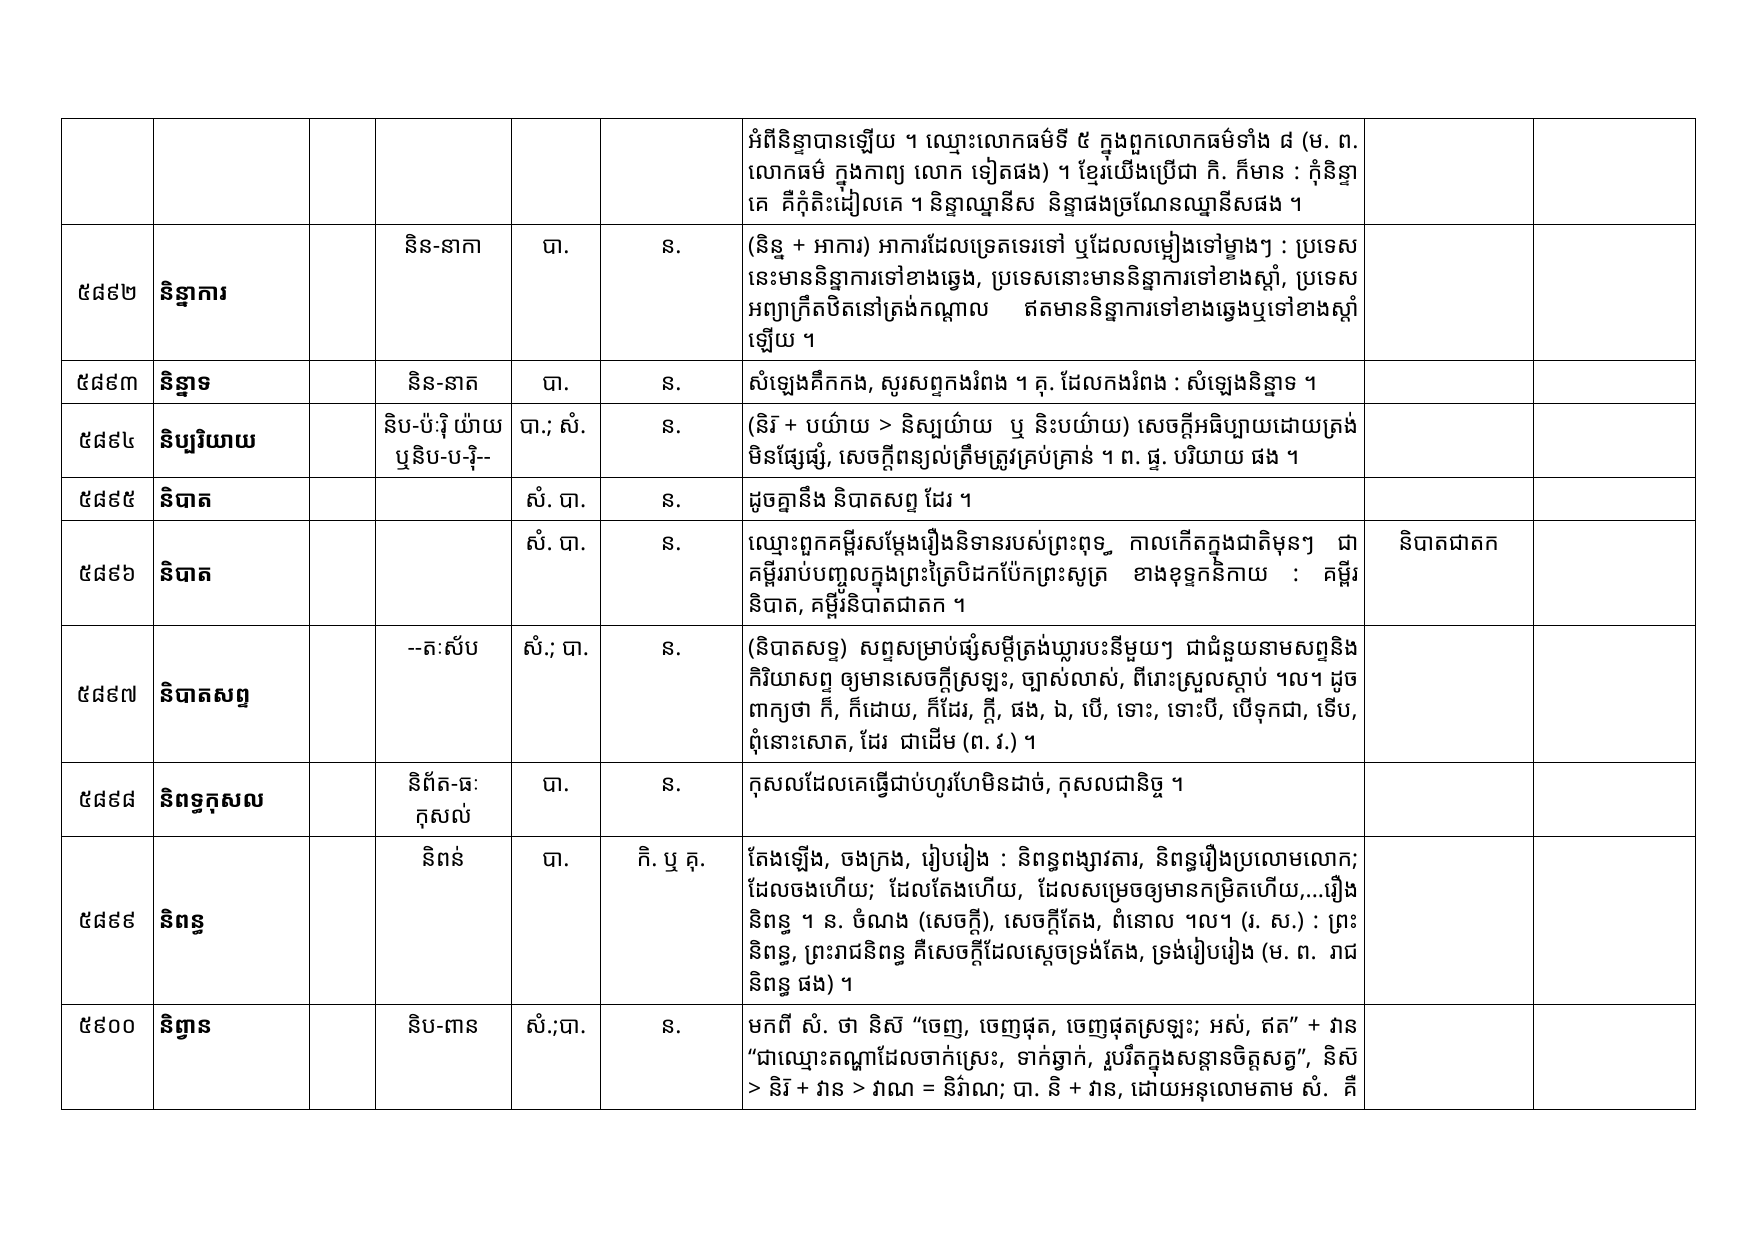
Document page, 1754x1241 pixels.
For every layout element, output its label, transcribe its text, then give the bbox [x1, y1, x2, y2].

table_cell សំ.;បា. [512, 1005, 600, 1109]
table_cell បា. [512, 763, 600, 836]
table_cell [376, 478, 511, 520]
table_cell និព័ត-ធៈ កុសល់ [376, 763, 511, 836]
table_cell [310, 225, 375, 360]
table_cell ៥៨៩៩ [62, 837, 153, 1003]
table_cell (និរ៑ + បយ៌ាយ > និស្បយ៌ាយ ឬ និះបយ៌ាយ) សេចក្ដី​អធិប្បាយ​ដោយ​ត្រង់​មិន​ផ្សែផ្សំ, សេចក្ដី​ពន្យល់​ត្រឹមត្រូវ​គ្រប់​គ្រាន់ ។ ព. ផ្ទ. បរិយាយ ផង ។ [743, 404, 1364, 477]
table_cell ៥៨៩៧ [62, 626, 153, 762]
table_cell [601, 119, 742, 223]
table_cell និប-ប៉ៈរ៉ិ យ៉ាយ ឬ​និប-ប-រ៉ិ-- [376, 404, 511, 477]
table_cell [512, 119, 600, 223]
table_cell [1365, 1005, 1533, 1109]
table_cell សំ.; បា. [512, 626, 600, 762]
table_cell មក​ពី សំ. ថា និស៑ “ចេញ, ចេញ​ផុត, ចេញ​ផុត​ស្រឡះ; អស់, ឥត” + វាន “ជា​ឈ្មោះ​តណ្ហា​ដែល​ចាក់​ស្រេះ, ទាក់​ឆ្វាក់, រួបរឹត​ក្នុង​សន្តាន​ចិត្ត​សត្វ”, និស៑ > និរ៑ + វាន > វាណ = និរ៌ាណ; បា. និ + វាន, ដោយ​អនុលោម​តាម សំ. គឺ​ឲ្យ​មាន​សំឡេង​ធ្ងន់​ដូច សំ. ដែរ និ + វាន, វ > ព តម្រួត ព > ព្វ = និព្វាន មាន​អត្ថន័យ​ដូច​ សំ. ដែរ គឺ​ជា​ឈ្មោះ​ធម្មជាត​ឬ​ចិត្ត​ដែល​ចេញ​ផុត​​ស្រឡះ​ចាក វានៈ គឺ​ឥត​មាន​តណ្ហា​ដែល​ចាក់​ស្រេះ​ទាក់​ឆ្វាក់​រួបរឹត, ដោយ​បរិយាយ​ថា អស់​មាន​កម្ម​ដដែល​ៗ ត​ទៅ​ទៀត​ហើយ សំដៅ​ចំពោះ ខន្ធ​និព្វាន របស់​ព្រះ​ពុទ្ធ, ព្រះ​បច្ចេក​ពុទ្ធ, ព្រះ​អរហន្ត​ខីណាស្រព, ប៉ុន្តែ​ពាក្យ និព្វាន ឬ និវ៌ាណ នេះ​មាន​មគ្គ ៤ ផល ៤ ជា​សមុទ័យ​ឬ​ជា​ប្រភព​ឲ្យ​កើត​បាន​ជា កិលេស​និព្វាន ឬ ក្លេសនិវ៌ាណ ក៏​ពុំ​ទាន់​ចេញ​ផុត​ស្រឡះ​ចាក​កម្ម​ដដែល​ៗ នៅ​ឡើយ លុះ​ដល់​បញ្ចក្ខន្ធ​រលត់​ហើយ ទើប​មាន​ឈ្មោះ​ថា ខន្ធ​និព្វាន ឬ ស្កន្ធនិវ៌ាណ អស់​មាន​កម្ម​ដដែល​ៗ​ត​ទៅ​ទៀត នៅ​មាន​សុទ្ធ​តែ បរម​សុខ ហៅ​ថា ឯកន្ត​បរម​សុខ តែ​មួយ​យ៉ាង​ប៉ុណ្ណោះ​ឯង : និព្វាន​ជា​បរមត្ថ​ធម៌ មាន​អត្ថន័យ​សុខុម​ល្អិត​ហួស​វិស័យ​នៃ​សាធារណ​សត្វ​បុថុជ្ជន បើ​លុះ​តែ​បុថុជ្ជន​អ្នក​ធុញ​ទ្រាន់​នឿយ​ណាយ​រសាយ​ចិត្ត ឃ្លាត​ចាក​បុនប្បុនក្កម្ម គឺ​កម្ម​ដដែល​ៗ ទើប​យល់​ឃើញ​ព្រឹល​ៗ ថា​មាន​និព្វាន​ពិត​មែន ... (ព. វិ. ពុ.) ។ [743, 1005, 1364, 1109]
table_cell និពន់ [376, 837, 511, 1003]
table_cell [376, 119, 511, 223]
table_cell ៥៨៩៤ [62, 404, 153, 477]
table_cell និបាត [154, 521, 309, 625]
table_cell និបាត​ជាតក [1365, 521, 1533, 625]
table_cell និន្នាទ [154, 361, 309, 403]
table_cell បា. [512, 837, 600, 1003]
table_cell [62, 119, 153, 223]
table_cell (និន្ន + អាការ) អាការ​ដែល​ទ្រេត​ទេរ​ទៅ ឬ​ដែល​លម្អៀង​ទៅ​ម្ខាង​ៗ : ប្រទេស​នេះ​មាន​និន្នាការ​ទៅ​ខាង​ឆ្វេង, ប្រទេស​នោះ​មាន​និន្នាការ​ទៅ​ខាង​ស្ដាំ, ប្រទេស​អព្យាក្រឹត​ឋិត​នៅ​ត្រង់​កណ្ដាល ឥត​មាន​និន្នាការ​ទៅ​ខាង​ឆ្វេង​ឬ​ទៅ​ខាង​ស្ដាំ​ឡើយ ។ [743, 225, 1364, 360]
table_cell និន្នាការ [154, 225, 309, 360]
table_cell [310, 837, 375, 1003]
table_cell [310, 1005, 375, 1109]
table_cell [310, 361, 375, 403]
table_cell [310, 119, 375, 223]
table_cell [1365, 837, 1533, 1003]
table_cell សំ. បា. [512, 478, 600, 520]
table_cell [1365, 361, 1533, 403]
table_cell និន-នាកា [376, 225, 511, 360]
table_cell កិ. ឬ គុ. [601, 837, 742, 1003]
table_cell និបាត​សព្ទ [154, 626, 309, 762]
table_cell បា. [512, 225, 600, 360]
table_cell និបាត [154, 478, 309, 520]
table_cell [310, 404, 375, 477]
table_cell និពទ្ធ​កុសល [154, 763, 309, 836]
table_cell ន. [601, 521, 742, 625]
table_cell [1365, 225, 1533, 360]
table_cell [376, 521, 511, 625]
table_cell [310, 478, 375, 520]
table_cell បា.; សំ. [512, 404, 600, 477]
table_cell សំ. បា. [512, 521, 600, 625]
table_cell [1534, 521, 1695, 625]
table_cell ៥៨៩៥ [62, 478, 153, 520]
table_cell [1534, 626, 1695, 762]
table_cell និព្វាន [154, 1005, 309, 1109]
table_cell (និបាត​សទ្ទ) សព្ទ​សម្រាប់​ផ្សំ​សម្ដី​ត្រង់​ឃ្លា​របះ​នីមួយ​ៗ ជា​ជំនួយ​នាម​សព្ទ​និង​កិរិយា​សព្ទ ឲ្យ​មាន​សេចក្ដី​ស្រឡះ, ច្បាស់​លាស់, ពីរោះ​ស្រួល​ស្ដាប់ ។ល។ ដូច​ពាក្យ​ថា ក៏​, ក៏​ដោយ, ក៏​ដែរ, ក្ដី, ផង, ឯ, បើ, ទោះ, ទោះបី, បើ​ទុក​ជា, ទើប, ពុំនោះ​សោត, ដែរ ជាដើម (ព. វ.) ។ [743, 626, 1364, 762]
table_cell [1534, 404, 1695, 477]
table_cell [1365, 626, 1533, 762]
table_cell ៥៨៩៦ [62, 521, 153, 625]
table_cell ៥៩០០ [62, 1005, 153, 1109]
table_cell ន. [601, 225, 742, 360]
table_cell [1365, 404, 1533, 477]
table_cell ន. [601, 361, 742, 403]
table_cell [1534, 478, 1695, 520]
table_cell [1534, 119, 1695, 223]
table_cell បា. [512, 361, 600, 403]
table_cell [154, 119, 309, 223]
table_cell និប-ពាន [376, 1005, 511, 1109]
table_cell --តៈស័ប [376, 626, 511, 762]
table_cell [1365, 763, 1533, 836]
table_cell [310, 521, 375, 625]
table_cell [310, 763, 375, 836]
table_cell [1534, 361, 1695, 403]
table_cell ន. [601, 478, 742, 520]
table_cell ន. [601, 404, 742, 477]
table_cell តែង​ឡើង, ចង​ក្រង, រៀបរៀង : និពន្ធ​ពង្សាវតារ, និពន្ធ​រឿង​ប្រលោម​លោក; ដែល​ចង​ហើយ; ដែល​តែង​ហើយ, ដែល​សម្រេច​ឲ្យ​មាន​កម្រិត​ហើយ,...រឿង​និពន្ធ ។ ន. ចំណង (សេចក្ដី), សេចក្ដី​តែង, ពំនោល ។ល។ (រ. ស.) : ព្រះ​និពន្ធ, ព្រះ​រាជ​និពន្ធ គឺ​សេចក្ដី​ដែល​ស្ដេច​ទ្រង់​តែង, ទ្រង់​រៀបរៀង (ម. ព. រាជ​និពន្ធ ផង) ។ [743, 837, 1364, 1003]
table_cell អំពី​និន្ទា​បាន​ឡើយ ។ ឈ្មោះ​លោក​ធម៌​ទី ៥ ក្នុង​ពួក​លោក​ធម៌​ទាំង ៨ (ម. ព. លោក​ធម៌ ក្នុង​កាព្យ លោក ទៀត​ផង) ។ ខ្មែរ​យើង​ប្រើ​ជា កិ. ក៏​មាន : កុំ​និន្ទា​គេ គឺ​កុំ​តិះដៀល​គេ ។ និន្ទា​ឈ្នានីស និន្ទា​ផង​ច្រណែន​ឈ្នានីស​ផង ។ [743, 119, 1364, 223]
table_cell ន. [601, 626, 742, 762]
table_cell និន-នាត [376, 361, 511, 403]
table_cell សំឡេង​គឹកកង, សូរ​សព្ទ​កង​រំពង ។ គុ. ដែល​កង​រំពង : សំឡេង​និន្នាទ ។ [743, 361, 1364, 403]
table_cell ន. [601, 1005, 742, 1109]
table_cell [1365, 119, 1533, 223]
table_cell ៥៨៩៣ [62, 361, 153, 403]
table_cell [1534, 837, 1695, 1003]
table_cell [1534, 763, 1695, 836]
table_cell [1534, 1005, 1695, 1109]
table_cell និពន្ធ [154, 837, 309, 1003]
table_cell ៥៨៩២ [62, 225, 153, 360]
table_cell ៥៨៩៨ [62, 763, 153, 836]
table_cell ដូច​គ្នា​នឹង និបាត​សព្ទ ដែរ ។ [743, 478, 1364, 520]
table_cell កុសល​ដែល​គេ​ធ្វើ​ជាប់​ហូរហែ​មិន​ដាច់, កុសល​ជានិច្ច ។ [743, 763, 1364, 836]
table_cell និប្បរិយាយ [154, 404, 309, 477]
table_cell [1365, 478, 1533, 520]
table_cell [1534, 225, 1695, 360]
table_cell ឈ្មោះ​ពួក​គម្ពីរ​សម្ដែង​រឿង​និទាន​របស់​ព្រះ​ពុទ្ធ កាល​កើត​ក្នុង​ជាតិ​មុន​ៗ ជា​គម្ពីរ​រាប់​បញ្ចូល​ក្នុង​ព្រះ​ត្រៃ​បិដក​ប៉ែក​ព្រះ​សូត្រ​ ខាង​ខុទ្ទក​និកាយ : គម្ពីរ​និបាត, គម្ពីរ​និបាត​ជាតក ។ [743, 521, 1364, 625]
table_cell [310, 626, 375, 762]
table_cell ន. [601, 763, 742, 836]
